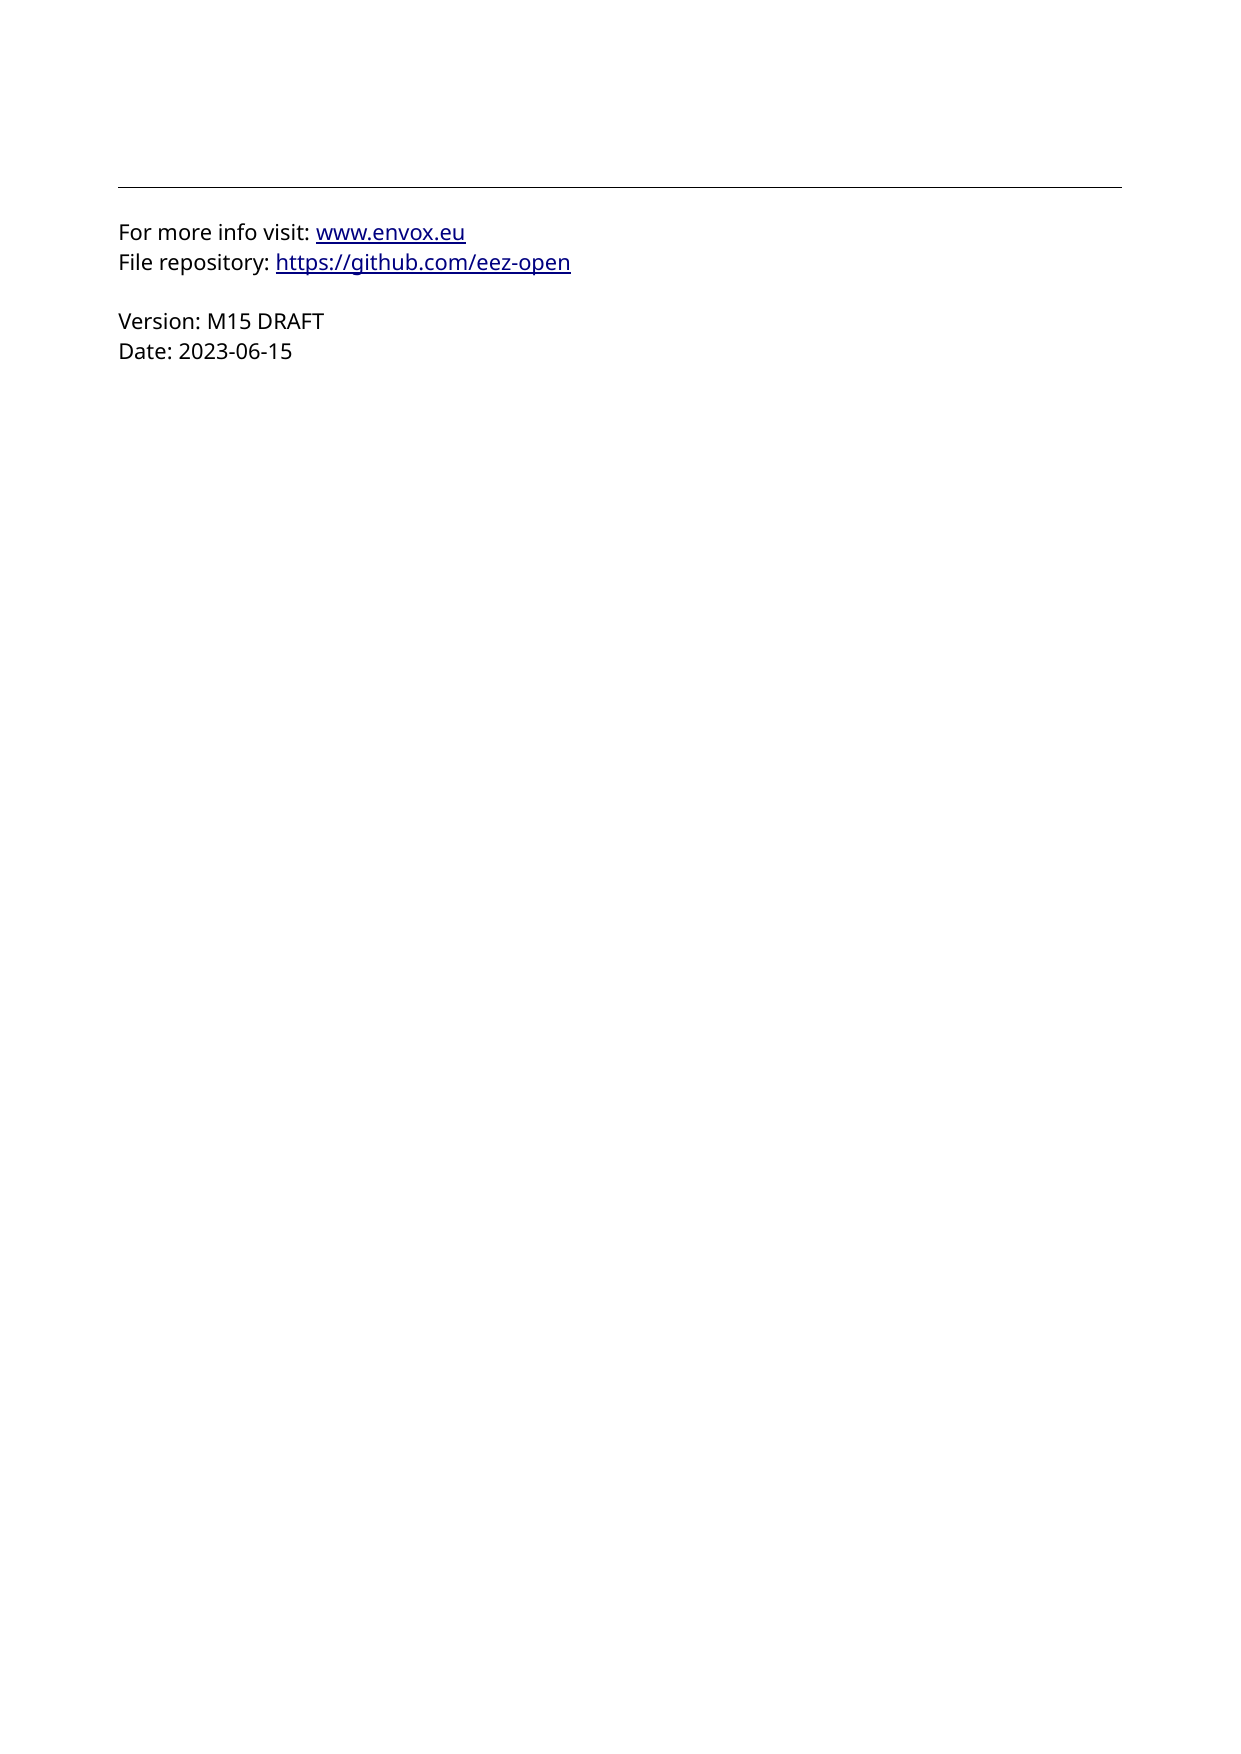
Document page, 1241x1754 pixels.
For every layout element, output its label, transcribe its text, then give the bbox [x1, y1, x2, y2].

text File repository: https://github.com/eez-open [118, 247, 1122, 276]
text For more info visit: www.envox.eu [118, 217, 1122, 247]
text Date: 2023-06-15 [118, 336, 1122, 366]
text Version: M15 DRAFT [118, 306, 1122, 336]
